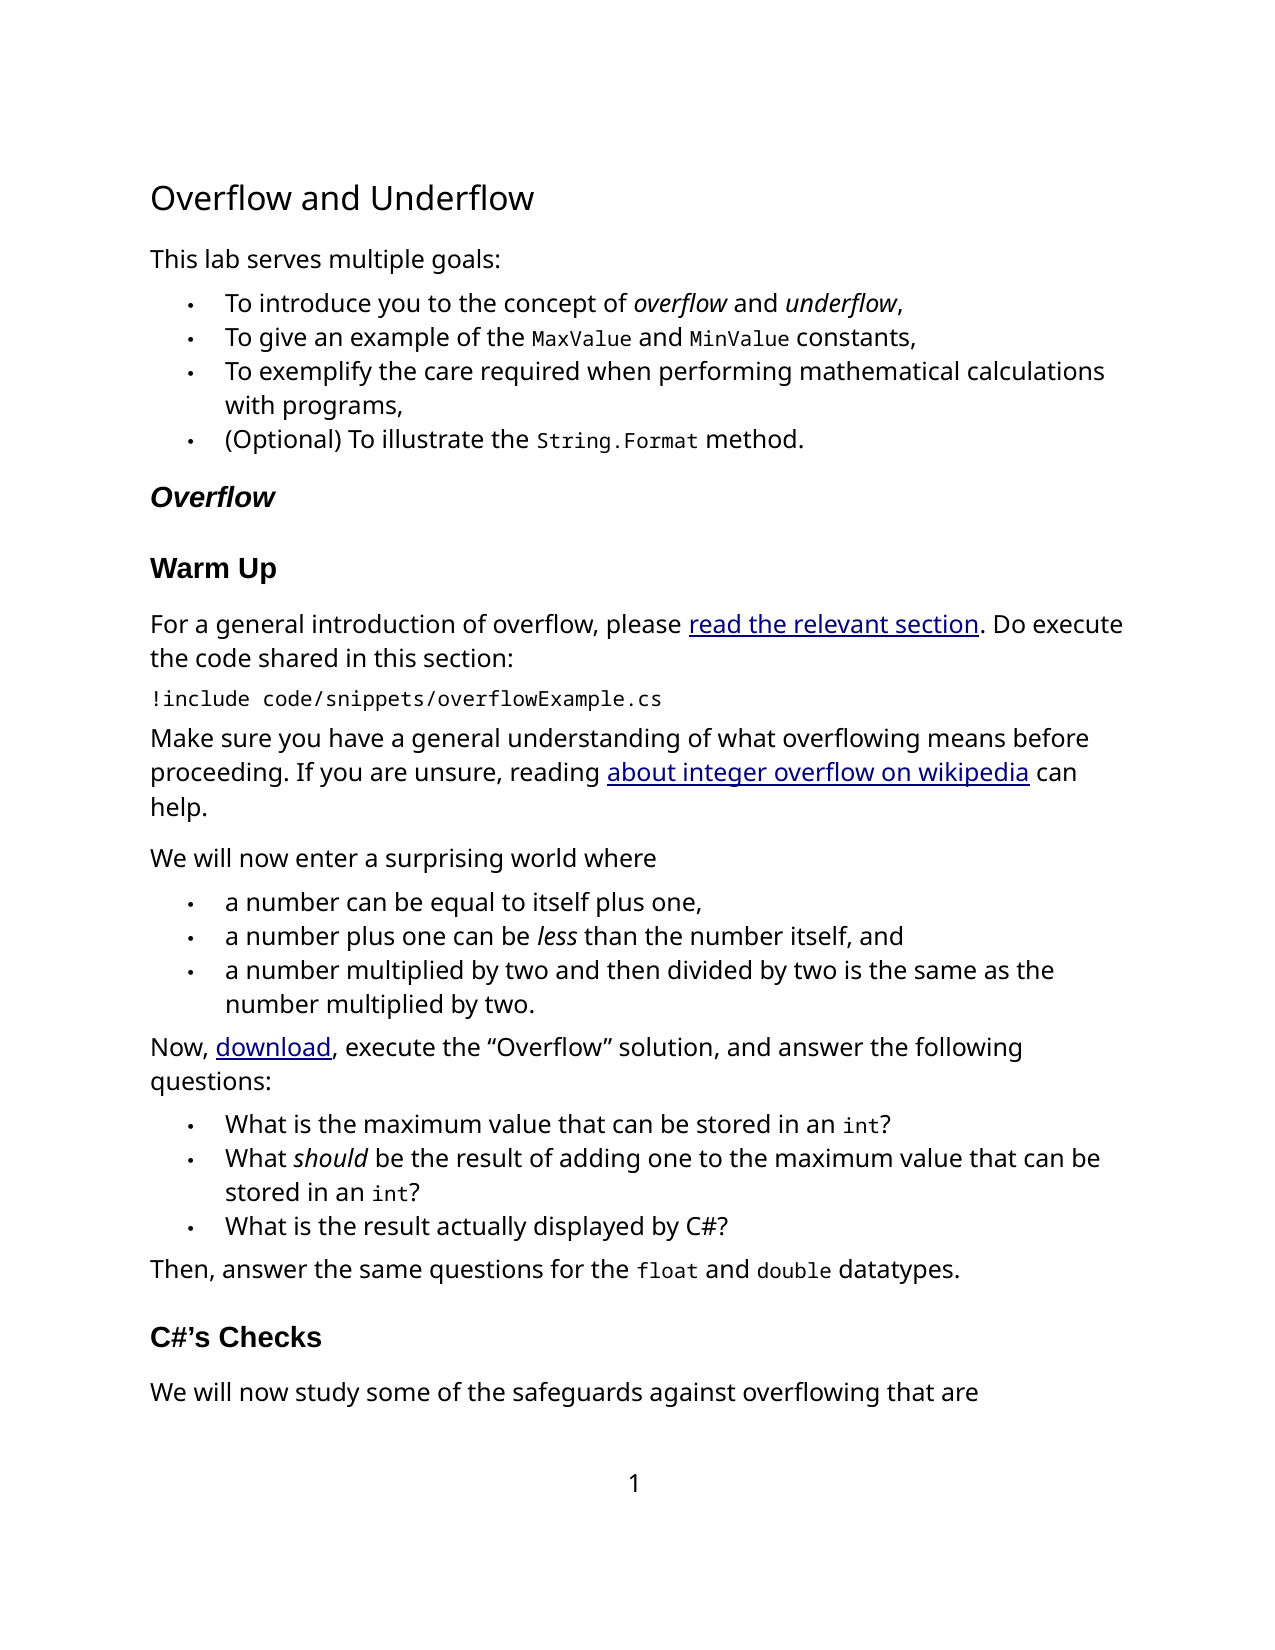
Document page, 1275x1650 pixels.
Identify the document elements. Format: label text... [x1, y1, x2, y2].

text !include code/snippets/overflowExample.cs [150, 684, 1125, 712]
text We will now enter a surprising world where [150, 841, 1125, 875]
text We will now study some of the safeguards against overflowing that are [150, 1375, 1125, 1409]
text For a general introduction of overflow, please read the relevant section. Do execute the code shared in this section: [150, 607, 1125, 675]
text Now, download, execute the “Overflow” solution, and answer the following questions: [150, 1029, 1125, 1097]
subtitle Overflow [150, 481, 1125, 514]
list What should be the result of adding one to the maximum value that can be stored in an int? [187, 1141, 1125, 1209]
list a number can be equal to itself plus one, [187, 884, 1125, 918]
list To introduce you to the concept of overflow and underflow, [187, 285, 1125, 319]
subtitle Warm Up [150, 552, 1125, 585]
list To exemplify the care required when performing mathematical calculations with programs, [187, 353, 1125, 421]
text Make sure you have a general understanding of what overflowing means before proceeding. If you are unsure, reading about integer overflow on wikipedia can help. [150, 721, 1125, 823]
list What is the maximum value that can be stored in an int? [187, 1106, 1125, 1141]
list a number multiplied by two and then divided by two is the same as the number multiplied by two. [187, 952, 1125, 1020]
subtitle C#’s Checks [150, 1320, 1125, 1353]
text Then, answer the same questions for the float and double datatypes. [150, 1252, 1125, 1286]
text This lab serves multiple goals: [150, 242, 1125, 276]
list To give an example of the MaxValue and MinValue constants, [187, 319, 1125, 353]
subtitle Overflow and Underflow [150, 175, 1125, 221]
list What is the result actually displayed by C#? [187, 1209, 1125, 1243]
list (Optional) To illustrate the String.Format method. [187, 421, 1125, 456]
list a number plus one can be less than the number itself, and [187, 918, 1125, 952]
